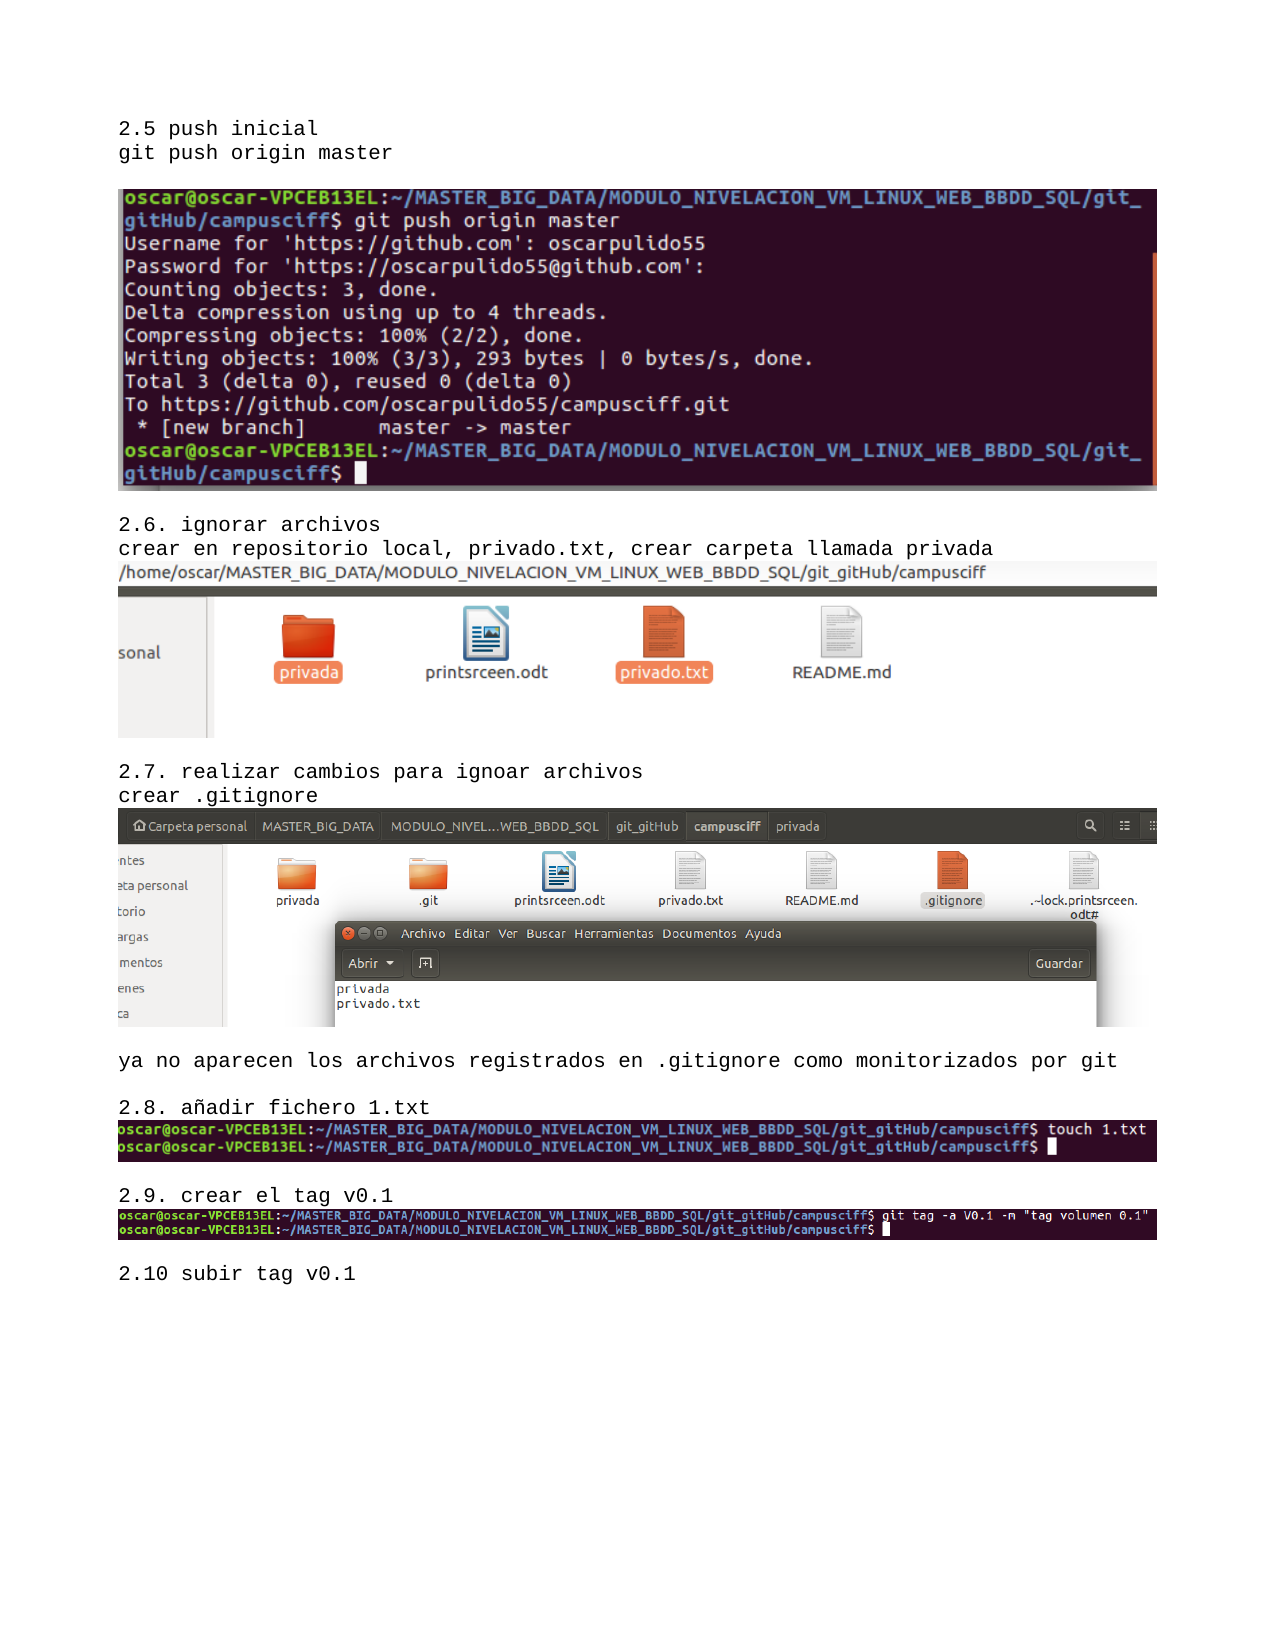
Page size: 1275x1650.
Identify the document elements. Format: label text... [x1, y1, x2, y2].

text 2.10 subir tag v0.1 [118, 1263, 1157, 1287]
text crear .gitignore [118, 785, 1157, 808]
picture [118, 189, 1157, 491]
picture [118, 561, 1157, 738]
text 2.9. crear el tag v0.1 [118, 1186, 1157, 1209]
text 2.7. realizar cambios para ignoar archivos [118, 762, 1157, 785]
text 2.5 push inicial [118, 118, 1157, 142]
text 2.6. ignorar archivos [118, 514, 1157, 538]
text ya no aparecen los archivos registrados en .gitignore como monitorizados por git [118, 1050, 1157, 1073]
picture [118, 1120, 1157, 1162]
text crear en repositorio local, privado.txt, crear carpeta llamada privada [118, 538, 1157, 561]
picture [118, 808, 1157, 1027]
picture [118, 1209, 1157, 1240]
text git push origin master [118, 142, 1157, 165]
text 2.8. añadir fichero 1.txt [118, 1097, 1157, 1120]
